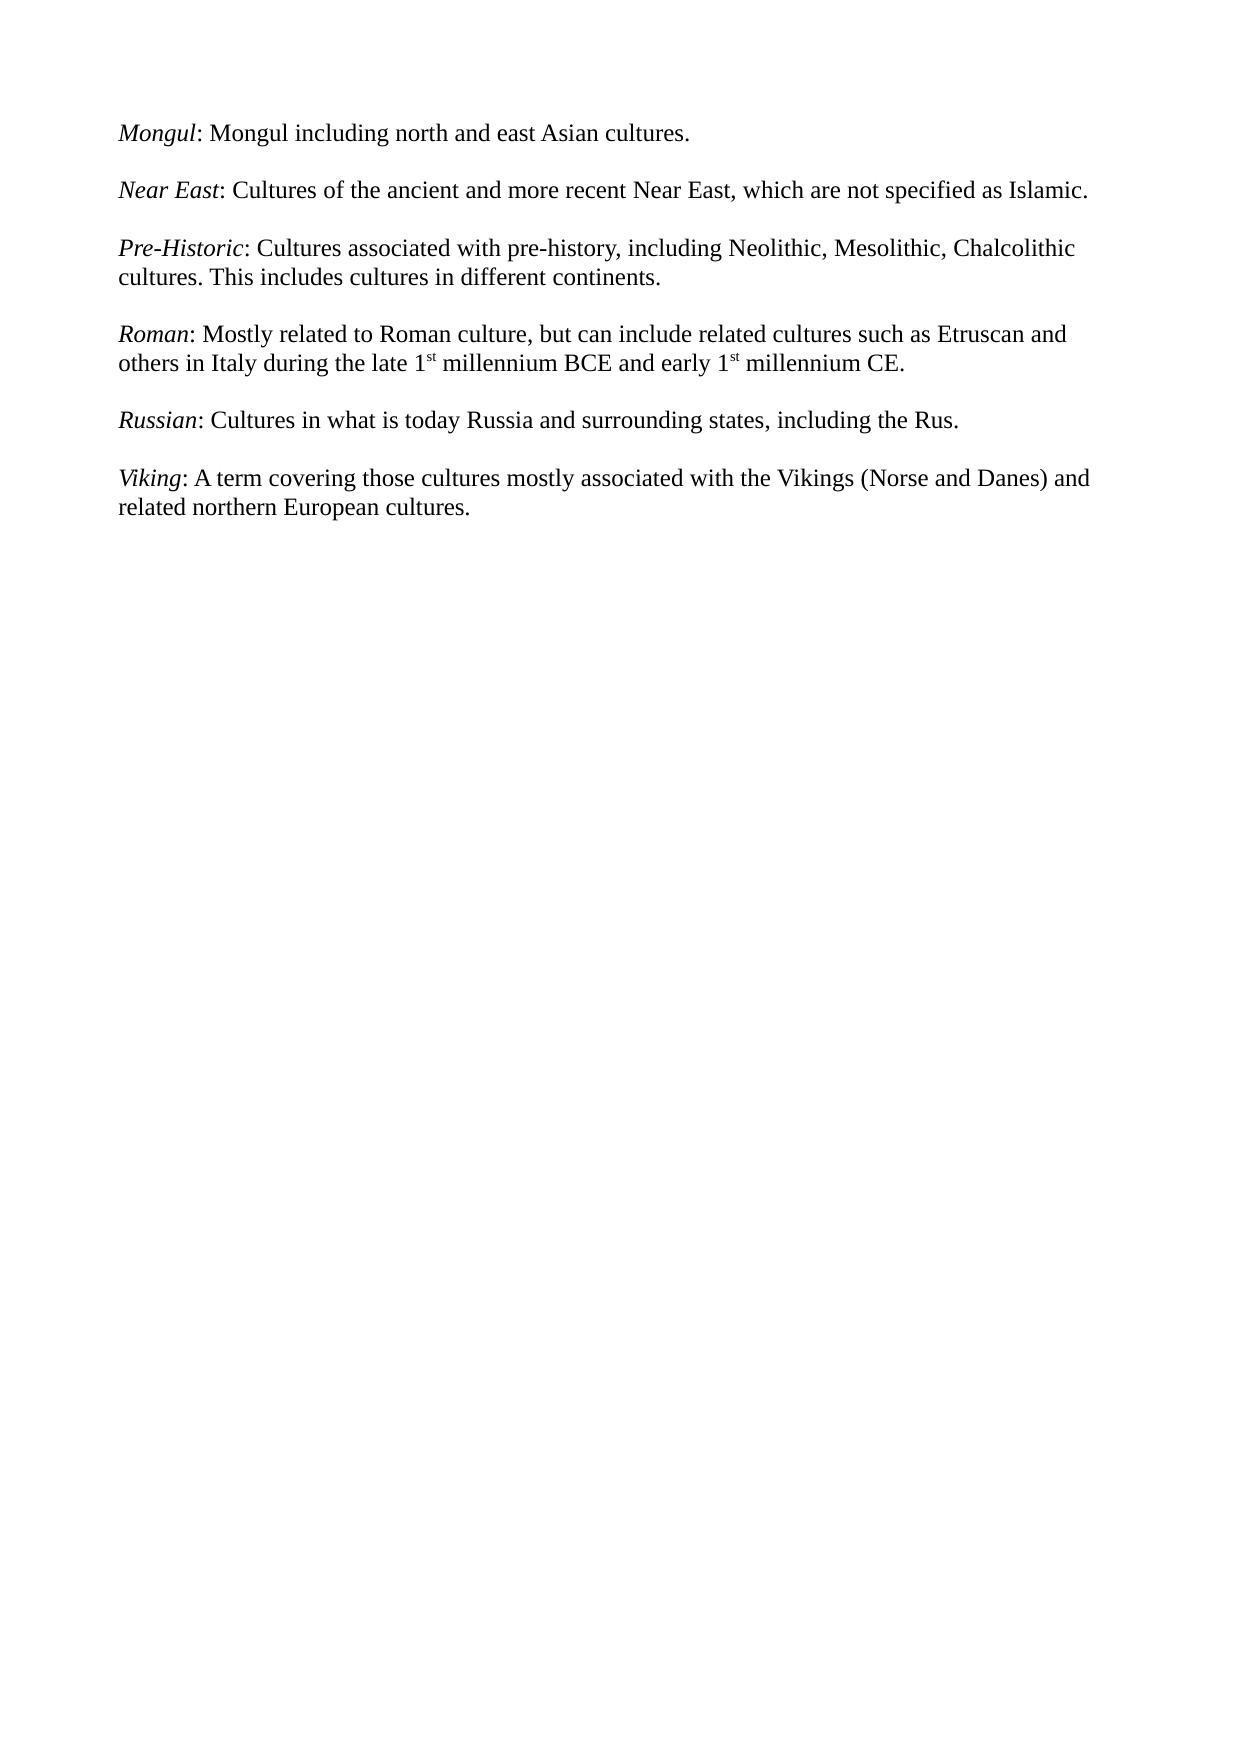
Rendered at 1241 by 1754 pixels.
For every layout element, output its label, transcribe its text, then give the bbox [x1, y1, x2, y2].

text Pre-Historic: Cultures associated with pre-history, including Neolithic, Mesolithic, Chalcolithic cultures. This includes cultures in different continents. [118, 233, 1122, 291]
text Russian: Cultures in what is today Russia and surrounding states, including the Rus. [118, 406, 1122, 434]
text Near East: Cultures of the ancient and more recent Near East, which are not specified as Islamic. [118, 176, 1122, 204]
text Roman: Mostly related to Roman culture, but can include related cultures such as Etruscan and others in Italy during the late 1st millennium BCE and early 1st millennium CE. [118, 319, 1122, 377]
text Mongul: Mongul including north and east Asian cultures. [118, 118, 1122, 147]
text Viking: A term covering those cultures mostly associated with the Vikings (Norse and Danes) and related northern European cultures. [118, 463, 1122, 521]
